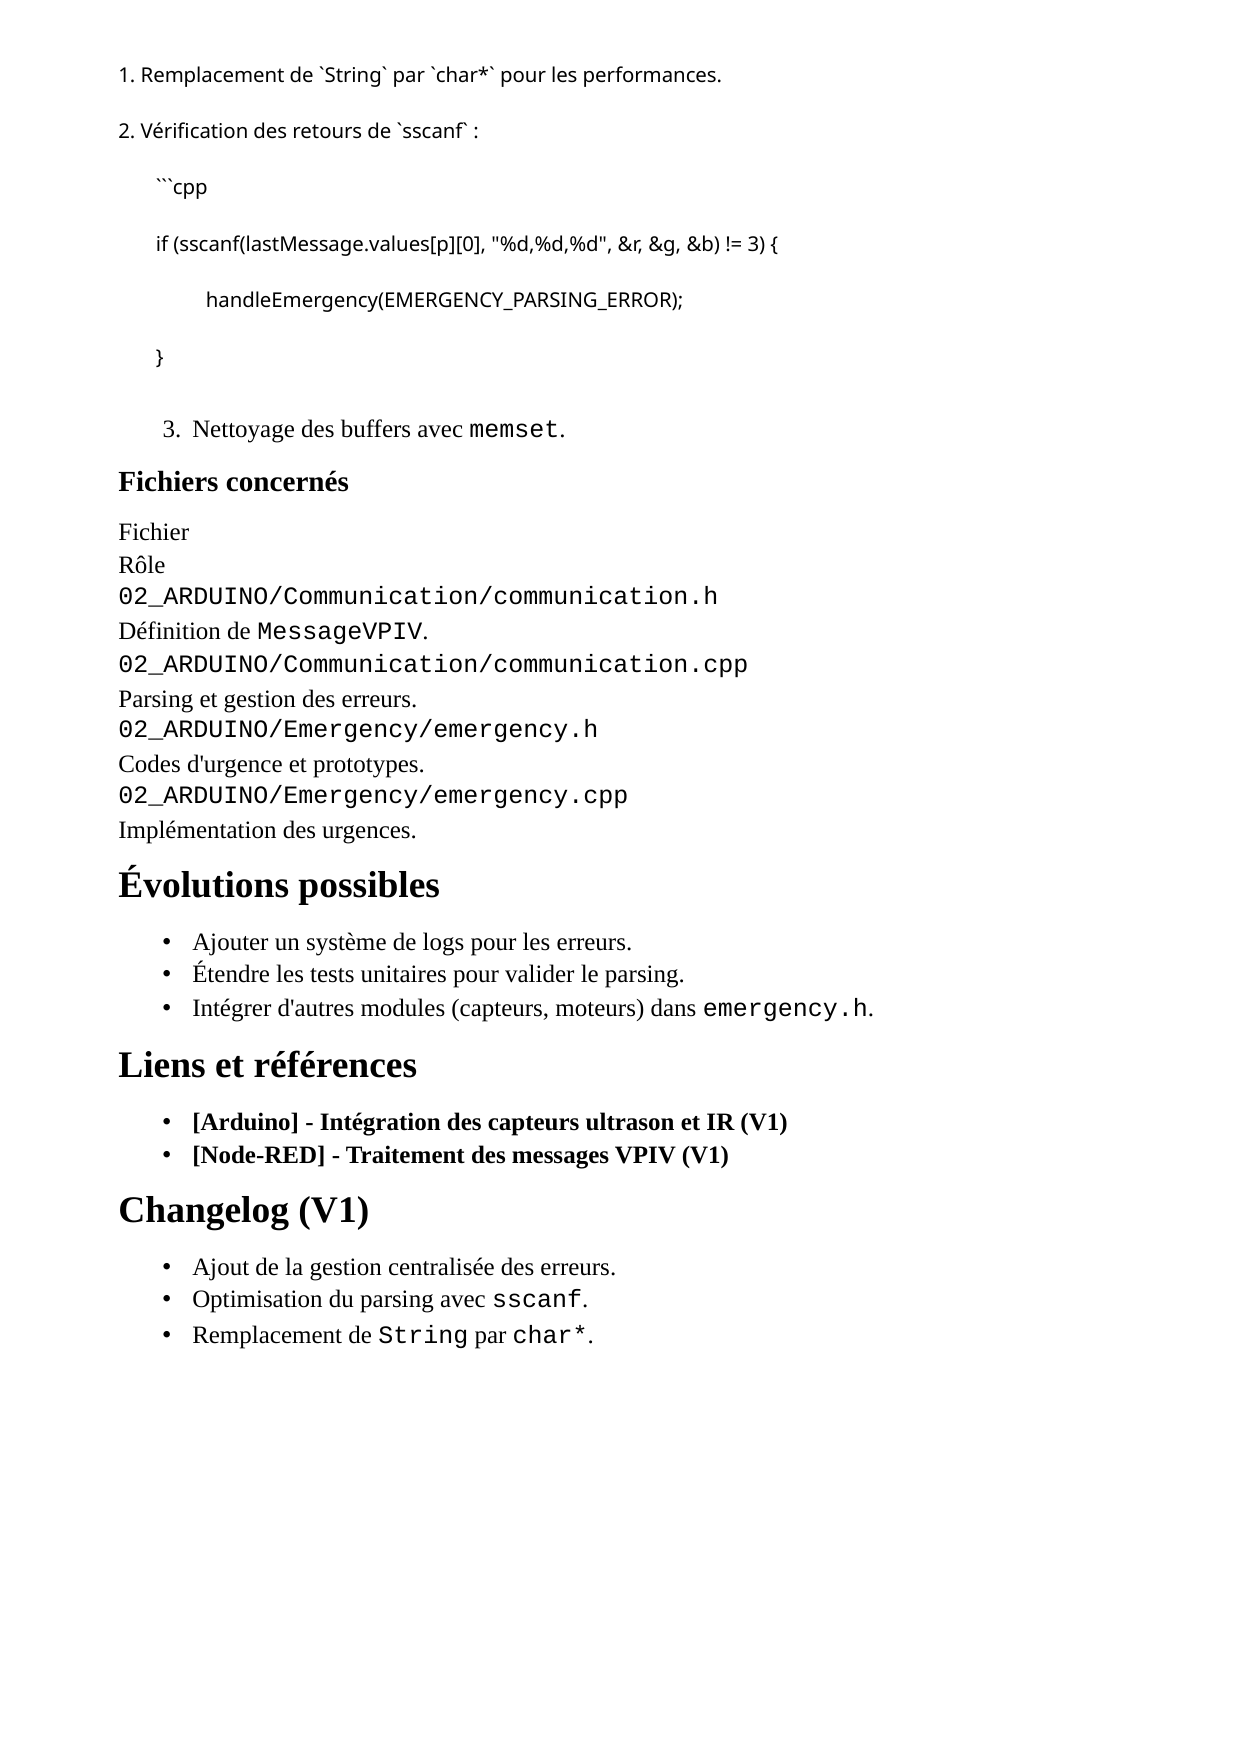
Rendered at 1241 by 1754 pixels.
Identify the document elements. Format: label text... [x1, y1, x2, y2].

text 02_ARDUINO/Communication/communication.cpp [118, 651, 1122, 679]
text if (sscanf(lastMessage.values[p][0], "%d,%d,%d", &r, &g, &b) != 3) { [118, 229, 1122, 258]
list Optimisation du parsing avec sscanf. [162, 1284, 1122, 1315]
list Remplacement de String par char*. [162, 1320, 1122, 1351]
text Définition de MessageVPIV. [118, 616, 1122, 647]
subtitle Liens et références [118, 1043, 1122, 1086]
text Parsing et gestion des erreurs. [118, 684, 1122, 712]
subtitle Fichiers concernés [118, 464, 1122, 498]
list Intégrer d'autres modules (capteurs, moteurs) dans emergency.h. [162, 993, 1122, 1023]
list Étendre les tests unitaires pour valider le parsing. [162, 959, 1122, 988]
text Implémentation des urgences. [118, 815, 1122, 843]
text Rôle [118, 550, 1122, 579]
text 02_ARDUINO/Communication/communication.h [118, 583, 1122, 612]
list Ajout de la gestion centralisée des erreurs. [162, 1252, 1122, 1280]
text 1. Remplacement de `String` par `char*` pour les performances. [118, 61, 1122, 88]
text } [118, 343, 1122, 371]
text handleEmergency(EMERGENCY_PARSING_ERROR); [118, 286, 1122, 314]
list [Node-RED] - Traitement des messages VPIV (V1) [162, 1140, 1122, 1168]
text Codes d'urgence et prototypes. [118, 749, 1122, 778]
list Nettoyage des buffers avec memset. [162, 414, 1122, 445]
subtitle Changelog (V1) [118, 1187, 1122, 1231]
subtitle Évolutions possibles [118, 862, 1122, 906]
text 02_ARDUINO/Emergency/emergency.h [118, 717, 1122, 745]
text 2. Vérification des retours de `sscanf` : [118, 117, 1122, 144]
list [Arduino] - Intégration des capteurs ultrason et IR (V1) [162, 1107, 1122, 1136]
list Ajouter un système de logs pour les erreurs. [162, 927, 1122, 955]
text ```cpp [118, 173, 1122, 201]
text 02_ARDUINO/Emergency/emergency.cpp [118, 782, 1122, 811]
text Fichier [118, 517, 1122, 546]
